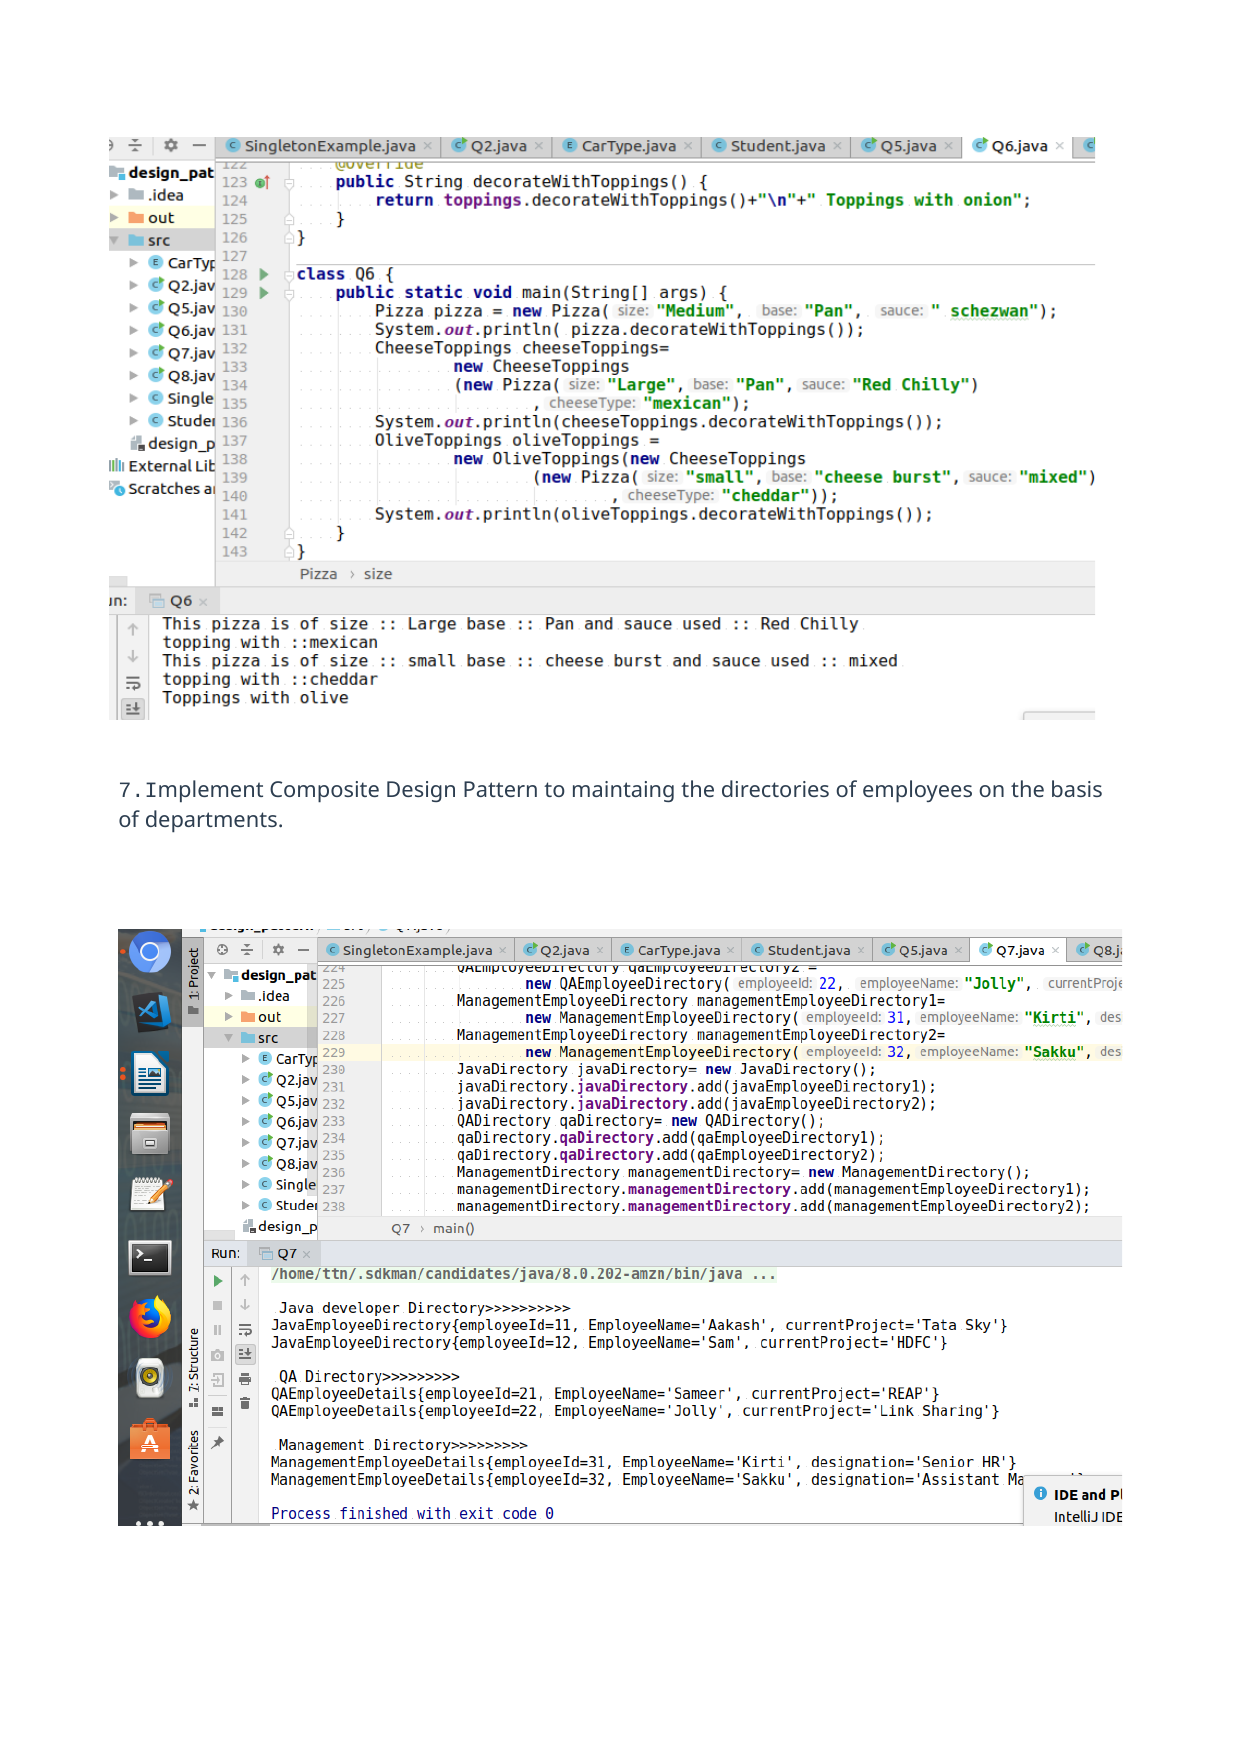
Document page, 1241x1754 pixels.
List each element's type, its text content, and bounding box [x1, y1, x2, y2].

text 7.Implement Composite Design Pattern to maintaing the directories of employees on the basis of departments. [118, 774, 1122, 834]
picture [109, 137, 1096, 720]
picture [118, 929, 1123, 1526]
